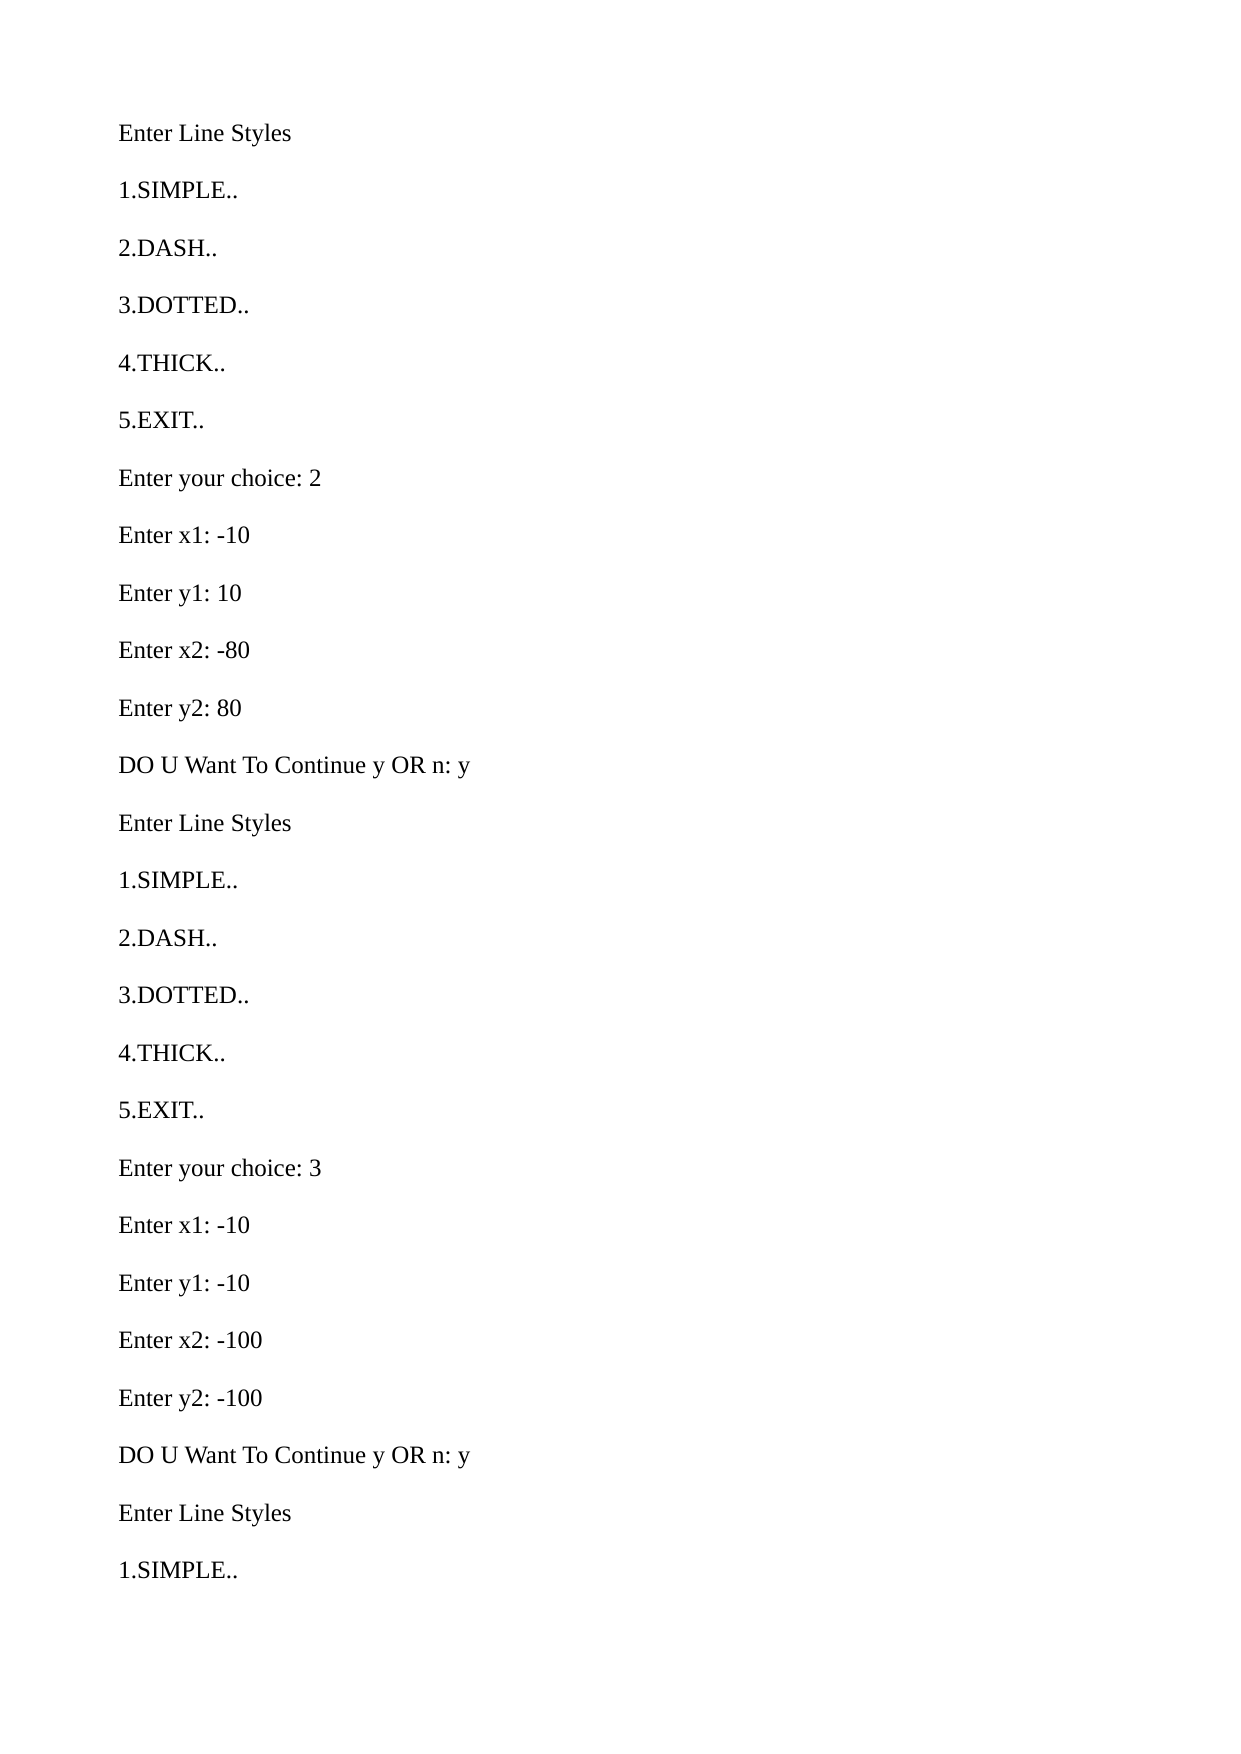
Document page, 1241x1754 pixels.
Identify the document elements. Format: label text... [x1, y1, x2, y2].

text 1.SIMPLE.. [118, 1556, 1122, 1584]
text 1.SIMPLE.. [118, 176, 1122, 204]
text DO U Want To Continue y OR n: y [118, 1441, 1122, 1469]
text Enter Line Styles [118, 1498, 1122, 1527]
text 5.EXIT.. [118, 1096, 1122, 1124]
text 4.THICK.. [118, 1038, 1122, 1067]
text Enter Line Styles [118, 808, 1122, 837]
text 4.THICK.. [118, 348, 1122, 377]
text Enter your choice: 2 [118, 463, 1122, 492]
text 3.DOTTED.. [118, 981, 1122, 1009]
text 2.DASH.. [118, 233, 1122, 262]
text Enter your choice: 3 [118, 1153, 1122, 1182]
text Enter y1: 10 [118, 578, 1122, 607]
text Enter Line Styles [118, 118, 1122, 147]
text DO U Want To Continue y OR n: y [118, 751, 1122, 779]
text Enter x1: -10 [118, 521, 1122, 549]
text Enter y1: -10 [118, 1268, 1122, 1297]
text Enter y2: -100 [118, 1383, 1122, 1412]
text 2.DASH.. [118, 923, 1122, 952]
text Enter x2: -80 [118, 636, 1122, 664]
text Enter x2: -100 [118, 1326, 1122, 1354]
text 1.SIMPLE.. [118, 866, 1122, 894]
text Enter y2: 80 [118, 693, 1122, 722]
text 5.EXIT.. [118, 406, 1122, 434]
text 3.DOTTED.. [118, 291, 1122, 319]
text Enter x1: -10 [118, 1211, 1122, 1239]
